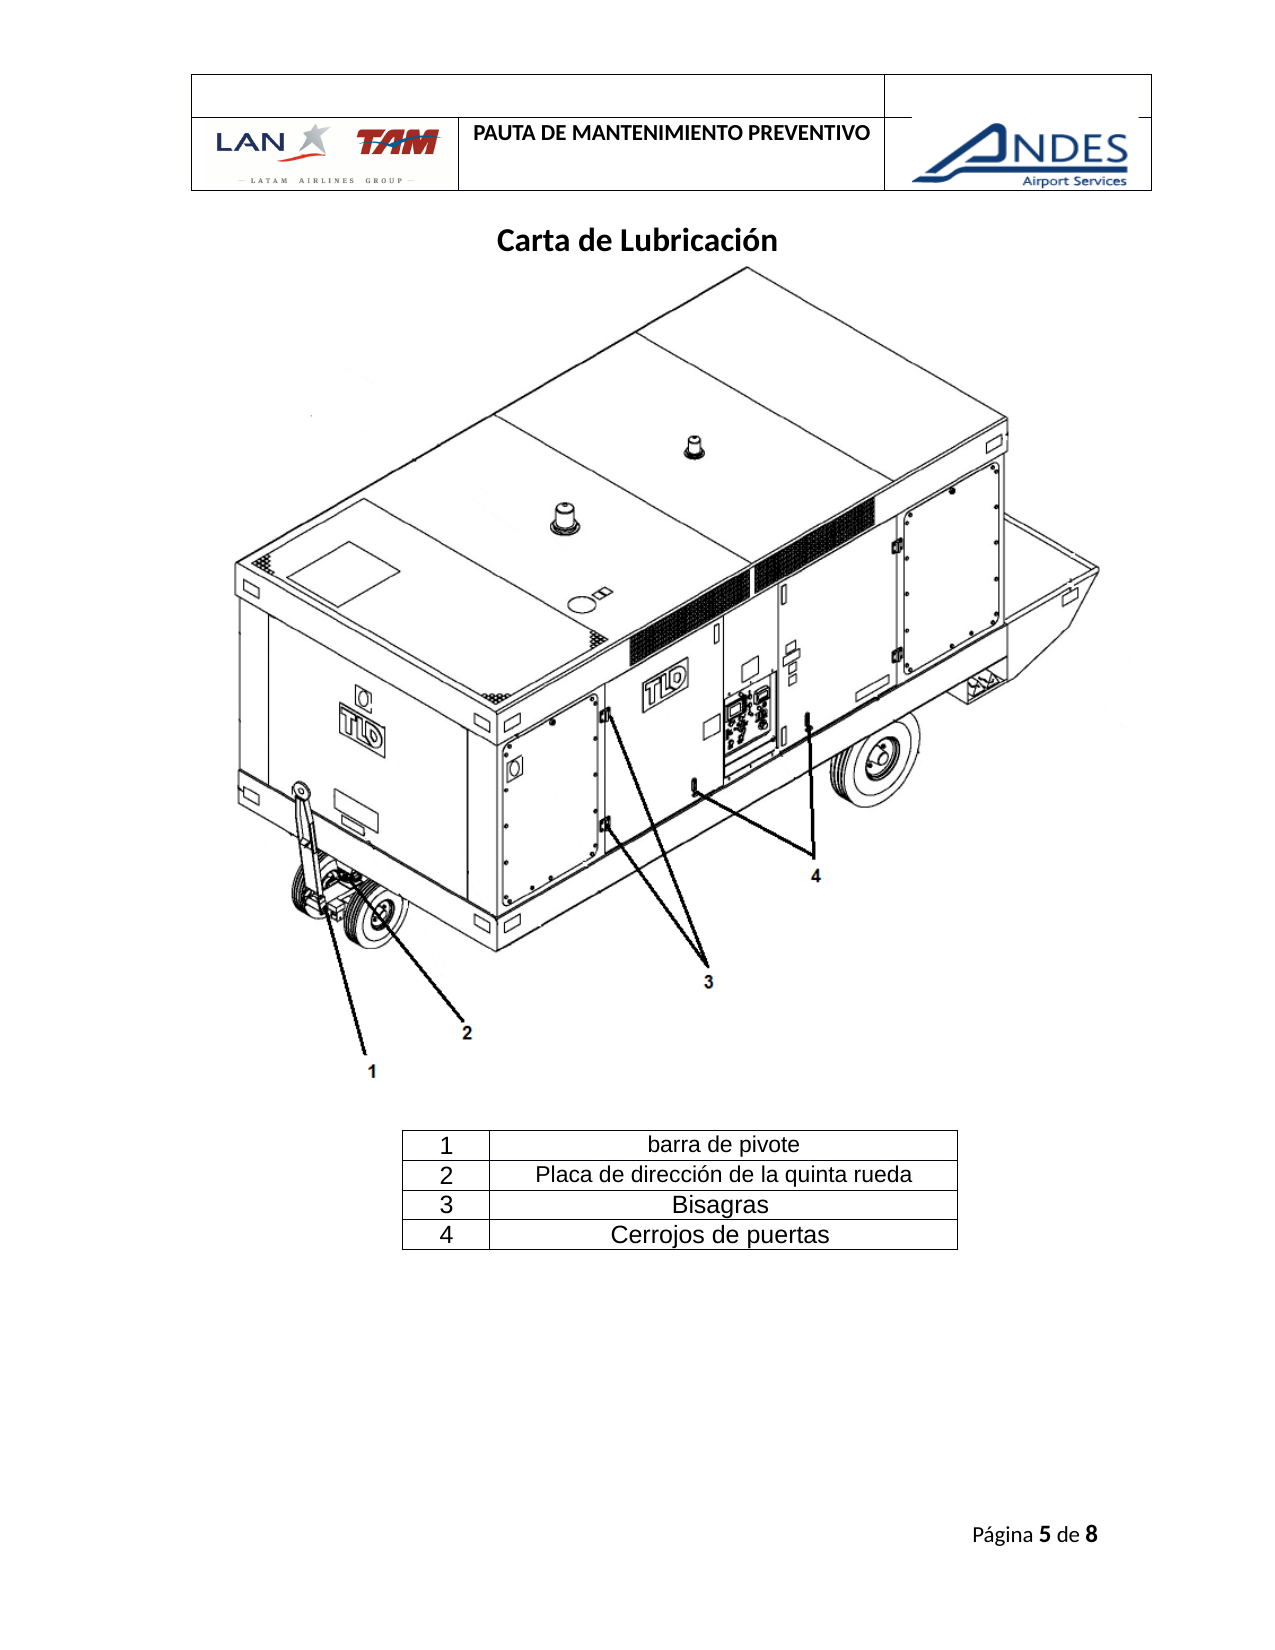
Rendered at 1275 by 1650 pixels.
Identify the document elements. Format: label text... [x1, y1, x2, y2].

picture [204, 118, 454, 190]
table_cell 3 [403, 1191, 489, 1219]
text Carta de Lubricación [177, 219, 1098, 259]
table_header barra de pivote [490, 1131, 957, 1160]
picture [224, 257, 1144, 1087]
table_cell 4 [403, 1220, 489, 1249]
table_cell 2 [403, 1161, 489, 1189]
table_cell Bisagras [490, 1191, 957, 1219]
picture [911, 117, 1139, 190]
table_header 1 [403, 1131, 489, 1160]
picture [204, 191, 454, 195]
table_cell Placa de dirección de la quinta rueda [490, 1161, 957, 1189]
table_cell Cerrojos de puertas [490, 1220, 957, 1249]
